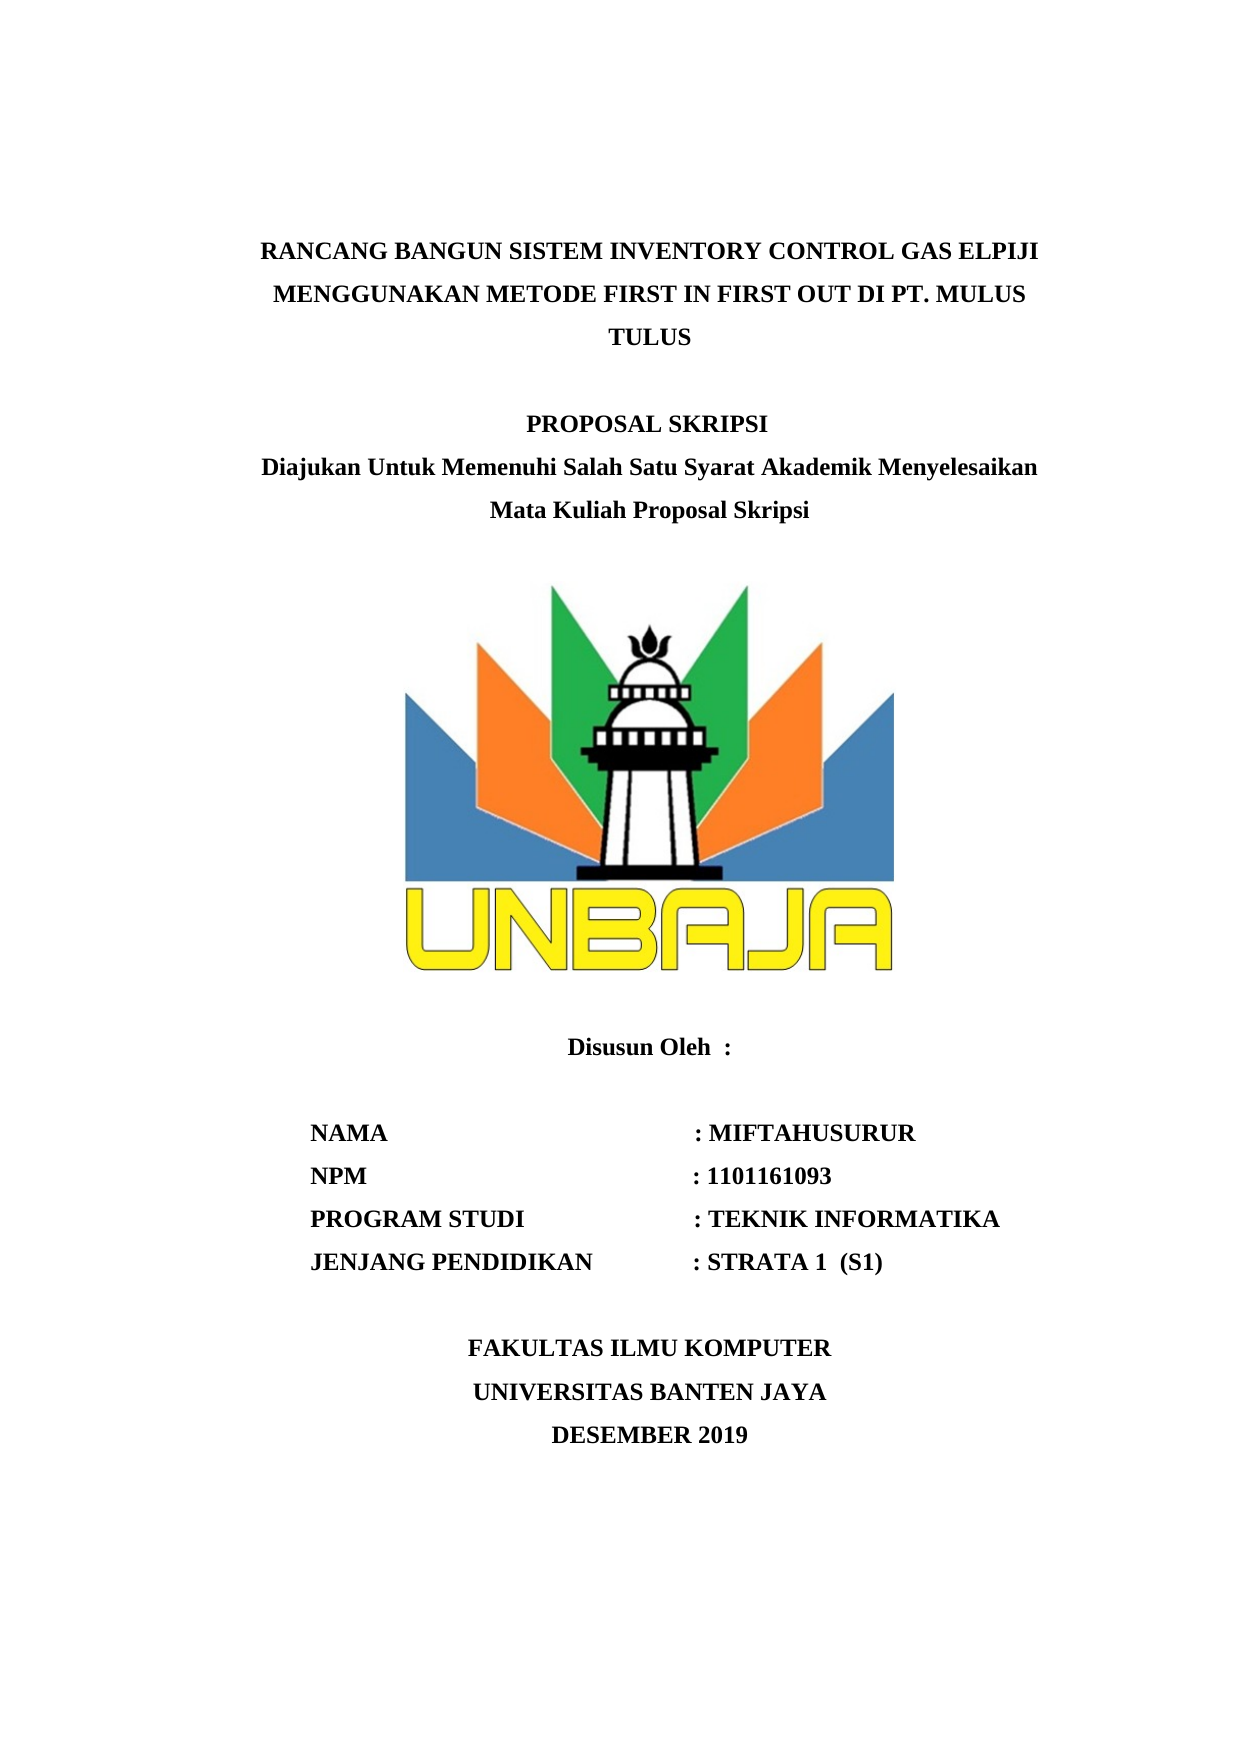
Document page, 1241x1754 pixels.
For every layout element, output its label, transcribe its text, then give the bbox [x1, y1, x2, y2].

text Disusun Oleh : [236, 1032, 1063, 1060]
text RANCANG BANGUN SISTEM INVENTORY CONTROL GAS ELPIJI MENGGUNAKAN METODE FIRST IN FIRST OUT DI PT. MULUS TULUS [236, 236, 1063, 351]
text UNIVERSITAS BANTEN JAYA [236, 1377, 1063, 1405]
text PROPOSAL SKRIPSI [236, 409, 1058, 437]
text FAKULTAS ILMU KOMPUTER [236, 1333, 1063, 1362]
text NAMA : MIFTAHUSURUR [236, 1118, 1063, 1147]
text DESEMBER 2019 [236, 1420, 1063, 1448]
text Diajukan Untuk Memenuhi Salah Satu Syarat Akademik Menyelesaikan Mata Kuliah Proposal Skripsi [236, 452, 1063, 524]
text NPM : 1101161093 [236, 1161, 1063, 1190]
text JENJANG PENDIDIKAN : STRATA 1 (S1) [236, 1247, 1063, 1276]
text PROGRAM STUDI : TEKNIK INFORMATIKA [236, 1204, 1063, 1233]
